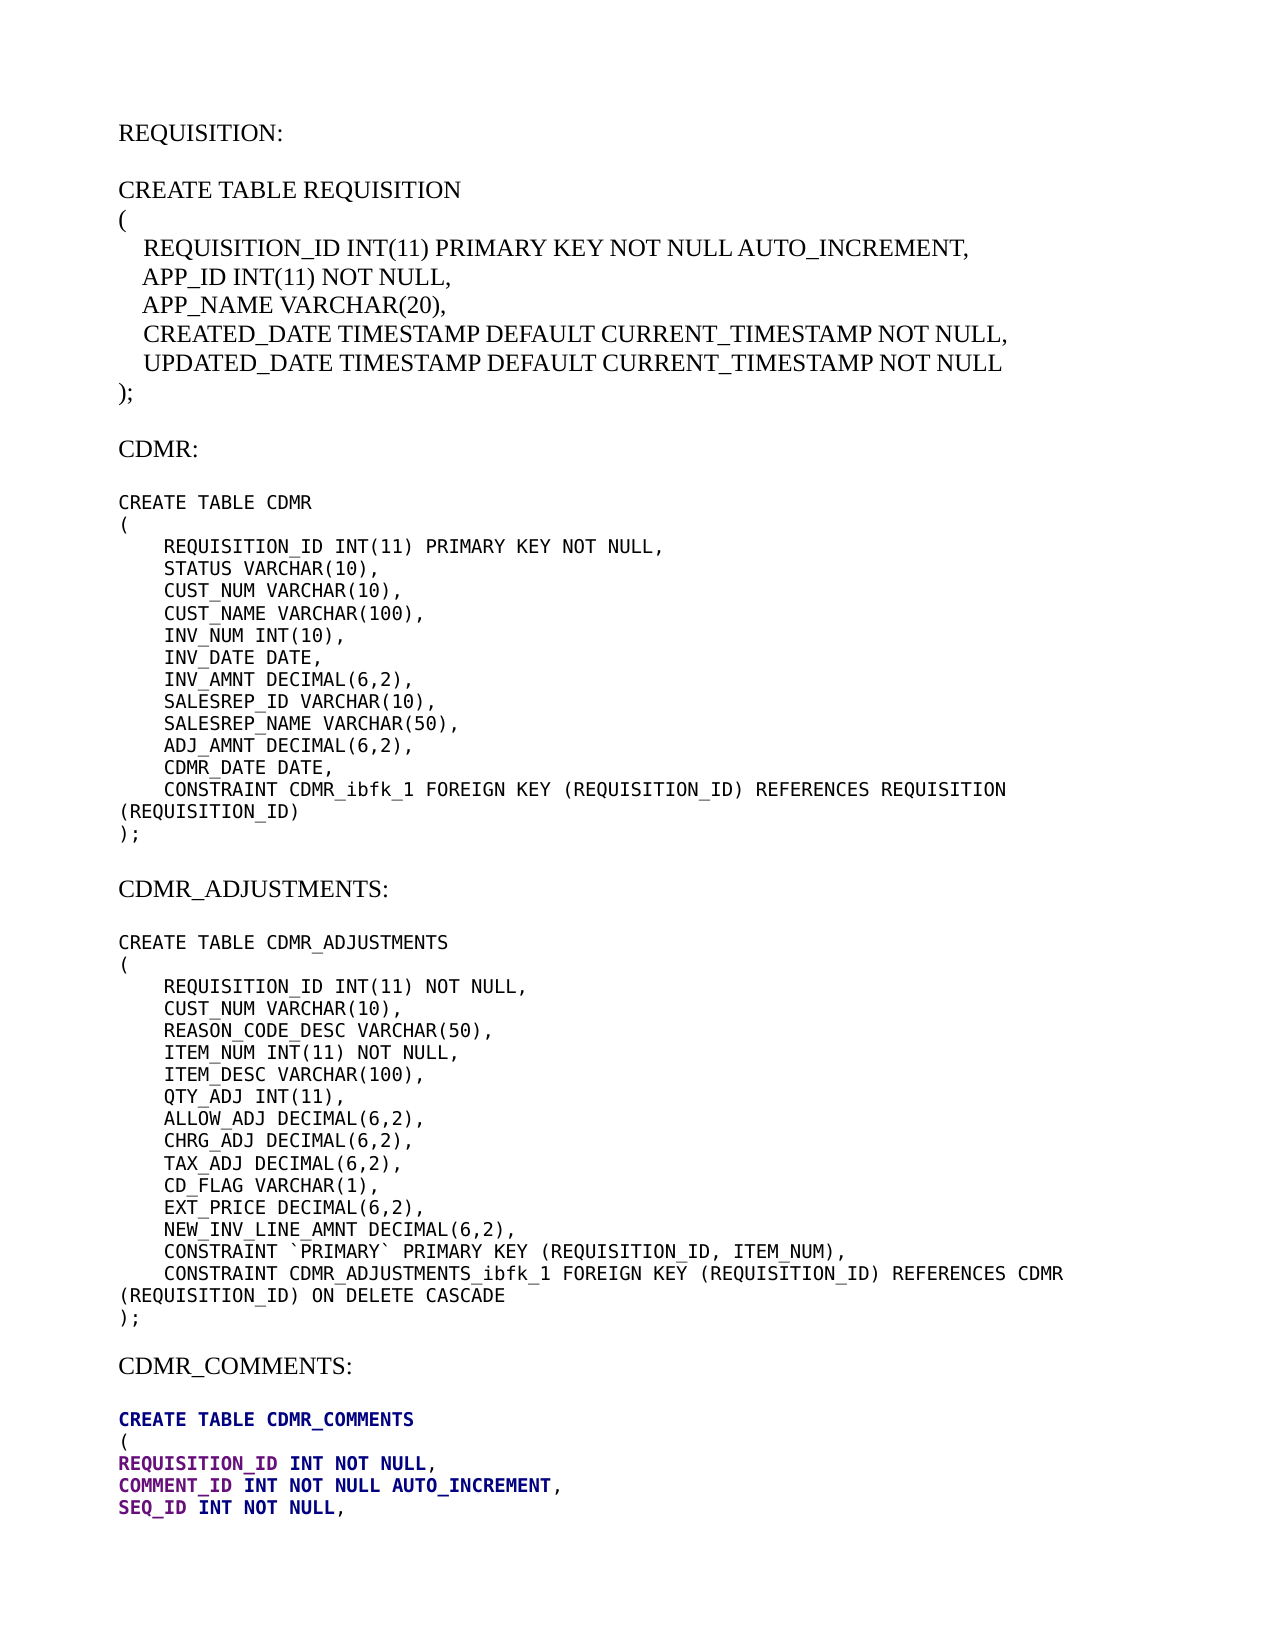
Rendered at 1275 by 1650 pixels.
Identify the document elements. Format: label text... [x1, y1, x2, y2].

text QTY_ADJ INT(11), [118, 1086, 1157, 1108]
text INV_DATE DATE, [118, 646, 1157, 668]
text APP_NAME VARCHAR(20), [118, 291, 1157, 319]
text CREATE TABLE CDMR [118, 492, 1157, 514]
text SEQ_ID INT NOT NULL, [118, 1497, 1157, 1519]
text ); [118, 1307, 1157, 1329]
text INV_NUM INT(10), [118, 624, 1157, 646]
text CD_FLAG VARCHAR(1), [118, 1174, 1157, 1196]
text CDMR_DATE DATE, [118, 757, 1157, 779]
text CUST_NUM VARCHAR(10), [118, 580, 1157, 602]
text CUST_NAME VARCHAR(100), [118, 602, 1157, 624]
text NEW_INV_LINE_AMNT DECIMAL(6,2), [118, 1218, 1157, 1241]
text REQUISITION_ID INT NOT NULL, [118, 1453, 1157, 1475]
text COMMENT_ID INT NOT NULL AUTO_INCREMENT, [118, 1475, 1157, 1497]
text CREATE TABLE CDMR_COMMENTS [118, 1408, 1157, 1431]
text TAX_ADJ DECIMAL(6,2), [118, 1152, 1157, 1174]
text CREATE TABLE CDMR_ADJUSTMENTS [118, 931, 1157, 953]
text ( [118, 514, 1157, 536]
text REQUISITION: [118, 118, 1157, 147]
text ( [118, 204, 1157, 233]
text CONSTRAINT CDMR_ADJUSTMENTS_ibfk_1 FOREIGN KEY (REQUISITION_ID) REFERENCES CDMR (REQUISITION_ID) ON DELETE CASCADE [118, 1263, 1157, 1307]
text UPDATED_DATE TIMESTAMP DEFAULT CURRENT_TIMESTAMP NOT NULL [118, 348, 1157, 377]
text SALESREP_ID VARCHAR(10), [118, 691, 1157, 713]
text REASON_CODE_DESC VARCHAR(50), [118, 1020, 1157, 1042]
text STATUS VARCHAR(10), [118, 558, 1157, 580]
text ALLOW_ADJ DECIMAL(6,2), [118, 1108, 1157, 1130]
text CDMR_COMMENTS: [118, 1351, 1157, 1380]
text ITEM_NUM INT(11) NOT NULL, [118, 1042, 1157, 1064]
text CREATED_DATE TIMESTAMP DEFAULT CURRENT_TIMESTAMP NOT NULL, [118, 319, 1157, 348]
text CREATE TABLE REQUISITION [118, 176, 1157, 204]
text REQUISITION_ID INT(11) PRIMARY KEY NOT NULL AUTO_INCREMENT, [118, 233, 1157, 262]
text CONSTRAINT CDMR_ibfk_1 FOREIGN KEY (REQUISITION_ID) REFERENCES REQUISITION (REQUISITION_ID) [118, 779, 1157, 823]
text CONSTRAINT `PRIMARY` PRIMARY KEY (REQUISITION_ID, ITEM_NUM), [118, 1241, 1157, 1263]
text SALESREP_NAME VARCHAR(50), [118, 713, 1157, 735]
text ITEM_DESC VARCHAR(100), [118, 1064, 1157, 1086]
text INV_AMNT DECIMAL(6,2), [118, 668, 1157, 691]
text REQUISITION_ID INT(11) PRIMARY KEY NOT NULL, [118, 536, 1157, 558]
text REQUISITION_ID INT(11) NOT NULL, [118, 976, 1157, 998]
text ( [118, 1431, 1157, 1453]
text ); [118, 823, 1157, 845]
text EXT_PRICE DECIMAL(6,2), [118, 1196, 1157, 1218]
text CDMR: [118, 434, 1157, 463]
text CDMR_ADJUSTMENTS: [118, 874, 1157, 903]
text APP_ID INT(11) NOT NULL, [118, 262, 1157, 291]
text ); [118, 377, 1157, 406]
text CUST_NUM VARCHAR(10), [118, 998, 1157, 1020]
text CHRG_ADJ DECIMAL(6,2), [118, 1130, 1157, 1152]
text ADJ_AMNT DECIMAL(6,2), [118, 735, 1157, 757]
text ( [118, 953, 1157, 976]
